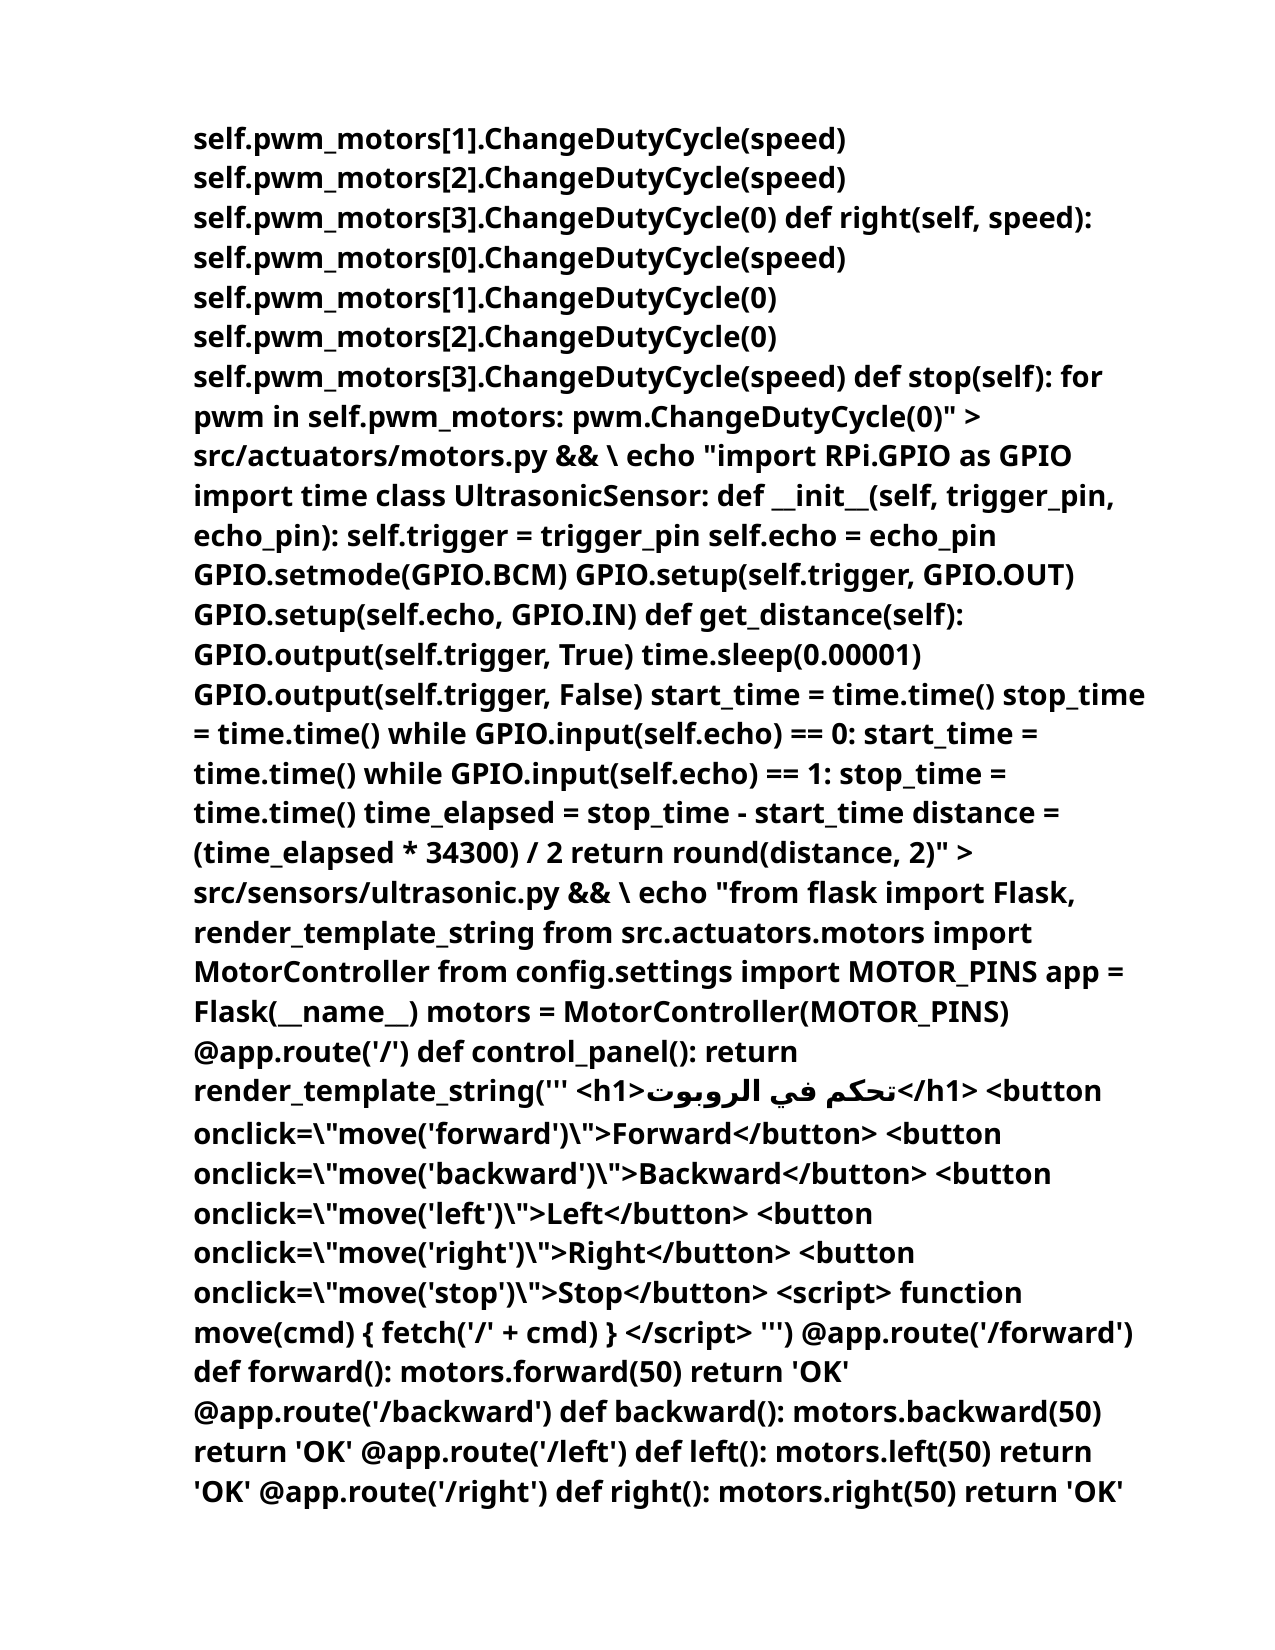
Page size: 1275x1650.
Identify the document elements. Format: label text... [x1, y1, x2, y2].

list إذا واجهتك أي مشكلة أو احتجت لمزيد من التفاصيل في أي جزء، أخبرني لأقدم المساعدة الفورية. # إنشاء مجلد المشروع وملفاته mkdir -p my_robot_project/{src/{actuators,sensors,robot,communication},config,tests,docs} # ملف الإعدادات cat > my_robot_project/config/settings.py << EOF ROBOT_NAME = "MarkRobot" MOTOR_PINS = [17, 18, 22, 23] TRIGGER_PIN = 24 ECHO_PIN = 25 EOF # ملف المحركات cat > my_robot_project/src/actuators/motors.py << EOF import RPi.GPIO as GPIO import time class MotorController: def __init__(self, pins): self.pins = pins GPIO.setmode(GPIO.BCM) for pin in pins: GPIO.setup(pin, GPIO.OUT) self.pwm_motors = [GPIO.PWM(pin, 100) for pin in pins] for pwm in self.pwm_motors: pwm.start(0) def forward(self, speed): self.pwm_motors[0].ChangeDutyCycle(speed) self.pwm_motors[1].ChangeDutyCycle(0) self.pwm_motors[2].ChangeDutyCycle(speed) self.pwm_motors[3].ChangeDutyCycle(0) def backward(self, speed): self.pwm_motors[0].ChangeDutyCycle(0) self.pwm_motors[1].ChangeDutyCycle(speed) self.pwm_motors[2].ChangeDutyCycle(0) self.pwm_motors[3].ChangeDutyCycle(speed) def left(self, speed): self.pwm_motors[0].ChangeDutyCycle(0) self.pwm_motors[1].ChangeDutyCycle(speed) self.pwm_motors[2].ChangeDutyCycle(speed) self.pwm_motors[3].ChangeDutyCycle(0) def right(self, speed): self.pwm_motors[0].ChangeDutyCycle(speed) self.pwm_motors[1].ChangeDutyCycle(0) self.pwm_motors[2].ChangeDutyCycle(0) self.pwm_motors[3].ChangeDutyCycle(speed) def stop(self): for pwm in self.pwm_motors: pwm.ChangeDutyCycle(0) EOF # ملف حساس المسافة cat > my_robot_project/src/sensors/ultrasonic.py << EOF import RPi.GPIO as GPIO import time class UltrasonicSensor: def __init__(self, trigger_pin, echo_pin): self.trigger = trigger_pin self.echo = echo_pin GPIO.setmode(GPIO.BCM) GPIO.setup(self.trigger, GPIO.OUT) GPIO.setup(self.echo, GPIO.IN) def get_distance(self): GPIO.output(self.trigger, True) time.sleep(0.00001) GPIO.output(self.trigger, False) start_time = time.time() stop_time = time.time() while GPIO.input(self.echo) == 0: start_time = time.time() while GPIO.input(self.echo) == 1: stop_time = time.time() time_elapsed = stop_time - start_time distance = (time_elapsed * 34300) / 2 return round(distance, 2) EOF # ملف الروبوت الرئيسي cat > my_robot_project/src/robot.py << EOF class Robot: def __init__(self, sensor, motors): self.sensor = sensor self.motors = motors def avoid_obstacles(self, threshold=20): distance = self.sensor.get_distance() if distance < threshold: self.motors.backward(50) time.sleep(1) self.motors.right(75) time.sleep(0.5) self.motors.stop() EOF # ملف الويب كنترولر cat > my_robot_project/src/communication/web_controller.py << EOF from flask import Flask, render_template_string, request from src.actuators.motors import MotorController from config.settings import MOTOR_PINS app = Flask(__name__) motors = MotorController(MOTOR_PINS) @app.route('/') def control_panel(): return render_template_string(''' <h1>تحكم في الروبوت</h1> <button onclick="move('forward')">Forward</button> <button onclick="move('backward')">Backward</button> <button onclick="move('left')">Left</button> <button onclick="move('right')">Right</button> <button onclick="move('stop')">Stop</button> <script> function move(cmd) { fetch('/' + cmd) } </script> ''') @app.route('/forward') def forward(): motors.forward(50) return 'OK' @app.route('/backward') def backward(): motors.backward(50) return 'OK' @app.route('/left') def left(): motors.left(50) return 'OK' @app.route('/right') def right(): motors.right(50) return 'OK' @app.route('/stop') def stop(): motors.stop() return 'OK' if __name__ == '__main__': app.run(host='0.0.0.0') EOF # ملف المتطلبات cat > my_robot_project/requirements.txt << EOF flask==3.0.2 pytest==8.1.1 fake-rpi==1.0.0 EOF # ملف الاختبارات cat > my_robot_project/tests/test_sensors.py << EOF from src.sensors.ultrasonic import UltrasonicSensor import pytest def test_ultrasonic(monkeypatch): import fake_rpi monkeypatch.setattr('RPi.GPIO', fake_rpi.RPi.GPIO) sensor = UltrasonicSensor(24, 25) assert isinstance(sensor.get_distance(), float) EOF # إنشاء البيئة الافتراضية وتثبيت المتطلبات cd my_robot_project python3 -m venv venv source venv/bin/activate pip install -r requirements.txt # تشغيل البرنامج python3 src/main.py mkdir -p my_robot_project/{src/{actuators,sensors,robot,communication},config,tests,docs} && cd my_robot_project && \ echo "ROBOT_NAME = 'MarkBot' MOTOR_PINS = [17,18,22,23] TRIGGER_PIN = 24 ECHO_PIN = 25" > config/settings.py && \ echo "import RPi.GPIO as GPIO import time class MotorController: def __init__(self, pins): self.pins = pins GPIO.setmode(GPIO.BCM) for pin in pins: GPIO.setup(pin, GPIO.OUT) self.pwm_motors = [GPIO.PWM(pin, 100) for pin in pins] for pwm in self.pwm_motors: pwm.start(0) def forward(self, speed): self.pwm_motors[0].ChangeDutyCycle(speed) self.pwm_motors[1].ChangeDutyCycle(0) self.pwm_motors[2].ChangeDutyCycle(speed) self.pwm_motors[3].ChangeDutyCycle(0) def backward(self, speed): self.pwm_motors[0].ChangeDutyCycle(0) self.pwm_motors[1].ChangeDutyCycle(speed) self.pwm_motors[2].ChangeDutyCycle(0) self.pwm_motors[3].ChangeDutyCycle(speed) def left(self, speed): self.pwm_motors[0].ChangeDutyCycle(0) self.pwm_motors[1].ChangeDutyCycle(speed) self.pwm_motors[2].ChangeDutyCycle(speed) self.pwm_motors[3].ChangeDutyCycle(0) def right(self, speed): self.pwm_motors[0].ChangeDutyCycle(speed) self.pwm_motors[1].ChangeDutyCycle(0) self.pwm_motors[2].ChangeDutyCycle(0) self.pwm_motors[3].ChangeDutyCycle(speed) def stop(self): for pwm in self.pwm_motors: pwm.ChangeDutyCycle(0)" > src/actuators/motors.py && \ echo "import RPi.GPIO as GPIO import time class UltrasonicSensor: def __init__(self, trigger_pin, echo_pin): self.trigger = trigger_pin self.echo = echo_pin GPIO.setmode(GPIO.BCM) GPIO.setup(self.trigger, GPIO.OUT) GPIO.setup(self.echo, GPIO.IN) def get_distance(self): GPIO.output(self.trigger, True) time.sleep(0.00001) GPIO.output(self.trigger, False) start_time = time.time() stop_time = time.time() while GPIO.input(self.echo) == 0: start_time = time.time() while GPIO.input(self.echo) == 1: stop_time = time.time() time_elapsed = stop_time - start_time distance = (time_elapsed * 34300) / 2 return round(distance, 2)" > src/sensors/ultrasonic.py && \ echo "from flask import Flask, render_template_string from src.actuators.motors import MotorController from config.settings import MOTOR_PINS app = Flask(__name__) motors = MotorController(MOTOR_PINS) @app.route('/') def control_panel(): return render_template_string(''' <h1>تحكم في الروبوت</h1> <button onclick=\"move('forward')\">Forward</button> <button onclick=\"move('backward')\">Backward</button> <button onclick=\"move('left')\">Left</button> <button onclick=\"move('right')\">Right</button> <button onclick=\"move('stop')\">Stop</button> <script> function move(cmd) { fetch('/' + cmd) } </script> ''') @app.route('/forward') def forward(): motors.forward(50) return 'OK' @app.route('/backward') def backward(): motors.backward(50) return 'OK' @app.route('/left') def left(): motors.left(50) return 'OK' @app.route('/right') def right(): motors.right(50) return 'OK' @app.route('/stop') def stop(): motors.stop() return 'OK' if __name__ == '__main__': app.run(host='0.0.0.0')" > src/communication/web_controller.py && \ echo "flask==3.0.2 pytest==8.1.1 fake-rpi==1.0.0" > requirements.txt && \ python3 -m venv venv && source venv/bin/activate && pip install -r requirements.txt && \ echo "import fake_rpi fake_rpi.replace_modules() from src.sensors.ultrasonic import UltrasonicSensor def test_ultrasonic(): sensor = UltrasonicSensor(24, 25) assert 0 < sensor.get_distance() < 300" > tests/test_sensors.py && \ echo "from src.actuators.motors import MotorController import pytest def test_motors(): with pytest.raises(RuntimeError): MotorController([17,18,22,23])" > tests/test_motors.py && \ echo "from config.settings import ROBOT_NAME, MOTOR_PINS, TRIGGER_PIN, ECHO_PIN from src.sensors.ultrasonic import UltrasonicSensor from src.actuators.motors import MotorController from src.robot import Robot import time try: import fake_rpi fake_rpi.replace_modules() except ImportError: pass class MainApp: def __init__(self): self.sensor = UltrasonicSensor(TRIGGER_PIN, ECHO_PIN) self.motors = MotorController(MOTOR_PINS) self.robot = Robot(self.sensor, self.motors) def run(self): print(f'تشغيل {ROBOT_NAME}...') try: while True: self.robot.avoid_obstacles() time.sleep(0.1) except KeyboardInterrupt: self.motors.stop() print('تم إيقاف الروبوت.') if __name__ == '__main__': app = MainApp() app.run()" > src/main.py && \ echo "class Robot: def __init__(self, sensor, motors): self.sensor = sensor self.motors = motors def avoid_obstacles(self, threshold=20): distance = self.sensor.get_distance() if distance < threshold: self.motors.backward(50) time.sleep(1) self.motors.right(75) time.sleep(0.5) self.motors.stop()" > src/robot.py && \ echo "تم الإنشاء بنجاح! قم بتشغيل: 1. source venv/bin/activate 2. python3 src/main.py 3. للويب: python3 src/communication/web_controller.py" > README.md && \ echo "المشروع مرخص تحت MIT License. حقوق النشر (c) 2024 مارك" > LICENSE && \ echo "يمكنك الآن تشغيل الروبوت بأمان على أي جهاز!" bash -c "$(curl -fsSL https://raw.githubusercontent.com/your_account/robot_project/main/install.sh)" [156, 118, 1157, 1511]
